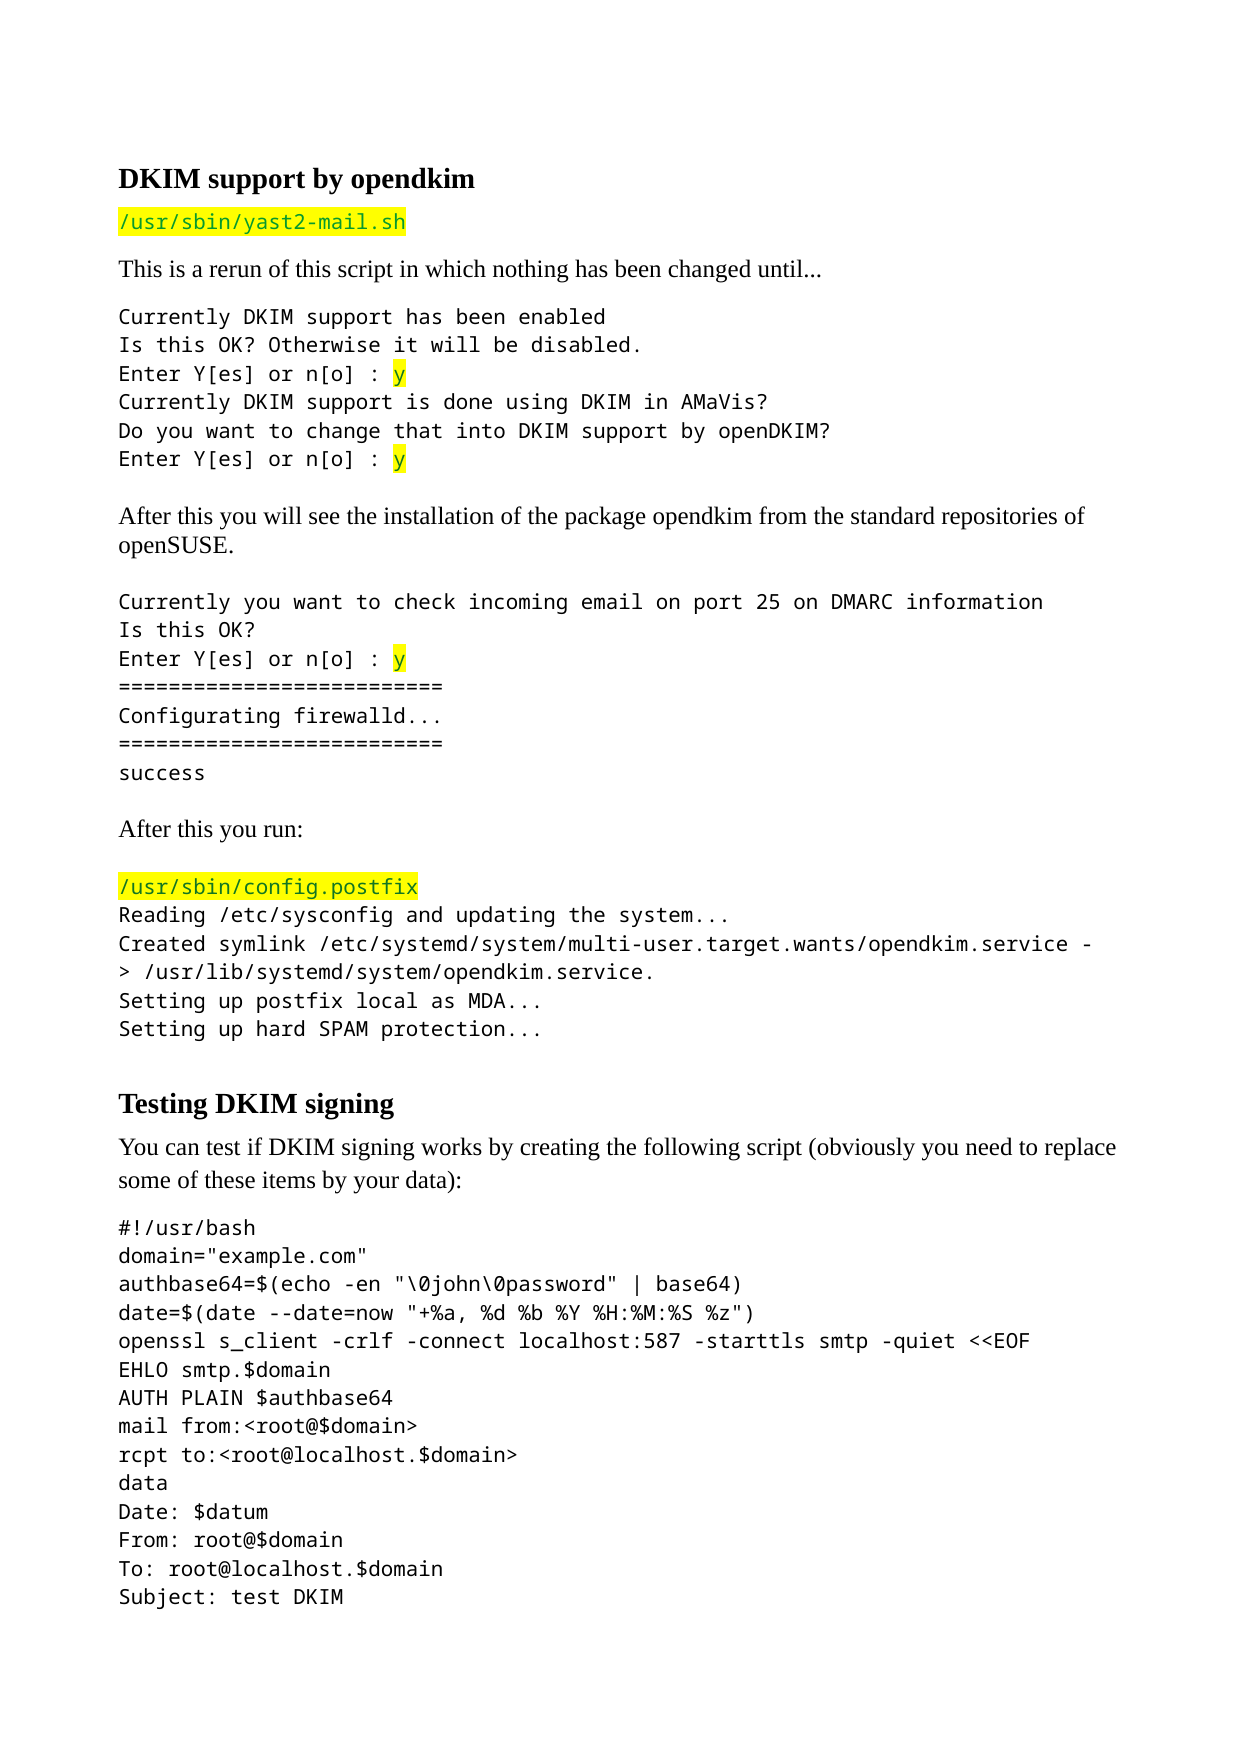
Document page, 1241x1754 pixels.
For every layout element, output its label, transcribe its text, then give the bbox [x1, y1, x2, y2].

text After this you run: [118, 814, 1122, 843]
text ========================== [118, 729, 1122, 758]
text openssl s_client -crlf -connect localhost:587 -starttls smtp -quiet <<EOF [118, 1326, 1122, 1355]
subtitle Testing DKIM signing [118, 1086, 1122, 1119]
text mail from:<root@$domain> [118, 1412, 1122, 1440]
text data [118, 1468, 1122, 1497]
text /usr/sbin/yast2-mail.sh [118, 207, 1122, 236]
text Setting up postfix local as MDA... [118, 986, 1122, 1014]
text domain="example.com" [118, 1241, 1122, 1269]
text AUTH PLAIN $authbase64 [118, 1383, 1122, 1412]
text success [118, 758, 1122, 786]
text After this you will see the installation of the package opendkim from the standard repositories of openSUSE. [118, 501, 1122, 558]
text EHLO smtp.$domain [118, 1355, 1122, 1383]
text Created symlink /etc/systemd/system/multi-user.target.wants/opendkim.service -> /usr/lib/systemd/system/opendkim.service. [118, 929, 1122, 986]
text date=$(date --date=now "+%a, %d %b %Y %H:%M:%S %z") [118, 1298, 1122, 1326]
text Enter Y[es] or n[o] : y [118, 359, 1122, 387]
text Do you want to change that into DKIM support by openDKIM? [118, 416, 1122, 444]
text Subject: test DKIM [118, 1582, 1122, 1611]
text Enter Y[es] or n[o] : y [118, 644, 1122, 672]
text From: root@$domain [118, 1525, 1122, 1554]
text Is this OK? [118, 615, 1122, 644]
text Is this OK? Otherwise it will be disabled. [118, 330, 1122, 359]
text /usr/sbin/config.postfix [118, 872, 1122, 900]
text authbase64=$(echo -en "\0john\0password" | base64) [118, 1269, 1122, 1298]
text To: root@localhost.$domain [118, 1554, 1122, 1582]
subtitle DKIM support by opendkim [118, 161, 1122, 195]
text Setting up hard SPAM protection... [118, 1014, 1122, 1043]
text #!/usr/bash [118, 1213, 1122, 1241]
text Currently you want to check incoming email on port 25 on DMARC information [118, 587, 1122, 615]
text Configurating firewalld... [118, 701, 1122, 729]
text Enter Y[es] or n[o] : y [118, 444, 1122, 473]
text Reading /etc/sysconfig and updating the system... [118, 900, 1122, 929]
text Date: $datum [118, 1497, 1122, 1525]
text You can test if DKIM signing works by creating the following script (obviously you need to replace some of these items by your data): [118, 1132, 1122, 1194]
text Currently DKIM support is done using DKIM in AMaVis? [118, 387, 1122, 416]
text Currently DKIM support has been enabled [118, 302, 1122, 330]
text ========================== [118, 672, 1122, 701]
text This is a rerun of this script in which nothing has been changed until... [118, 254, 1122, 283]
text rcpt to:<root@localhost.$domain> [118, 1440, 1122, 1468]
